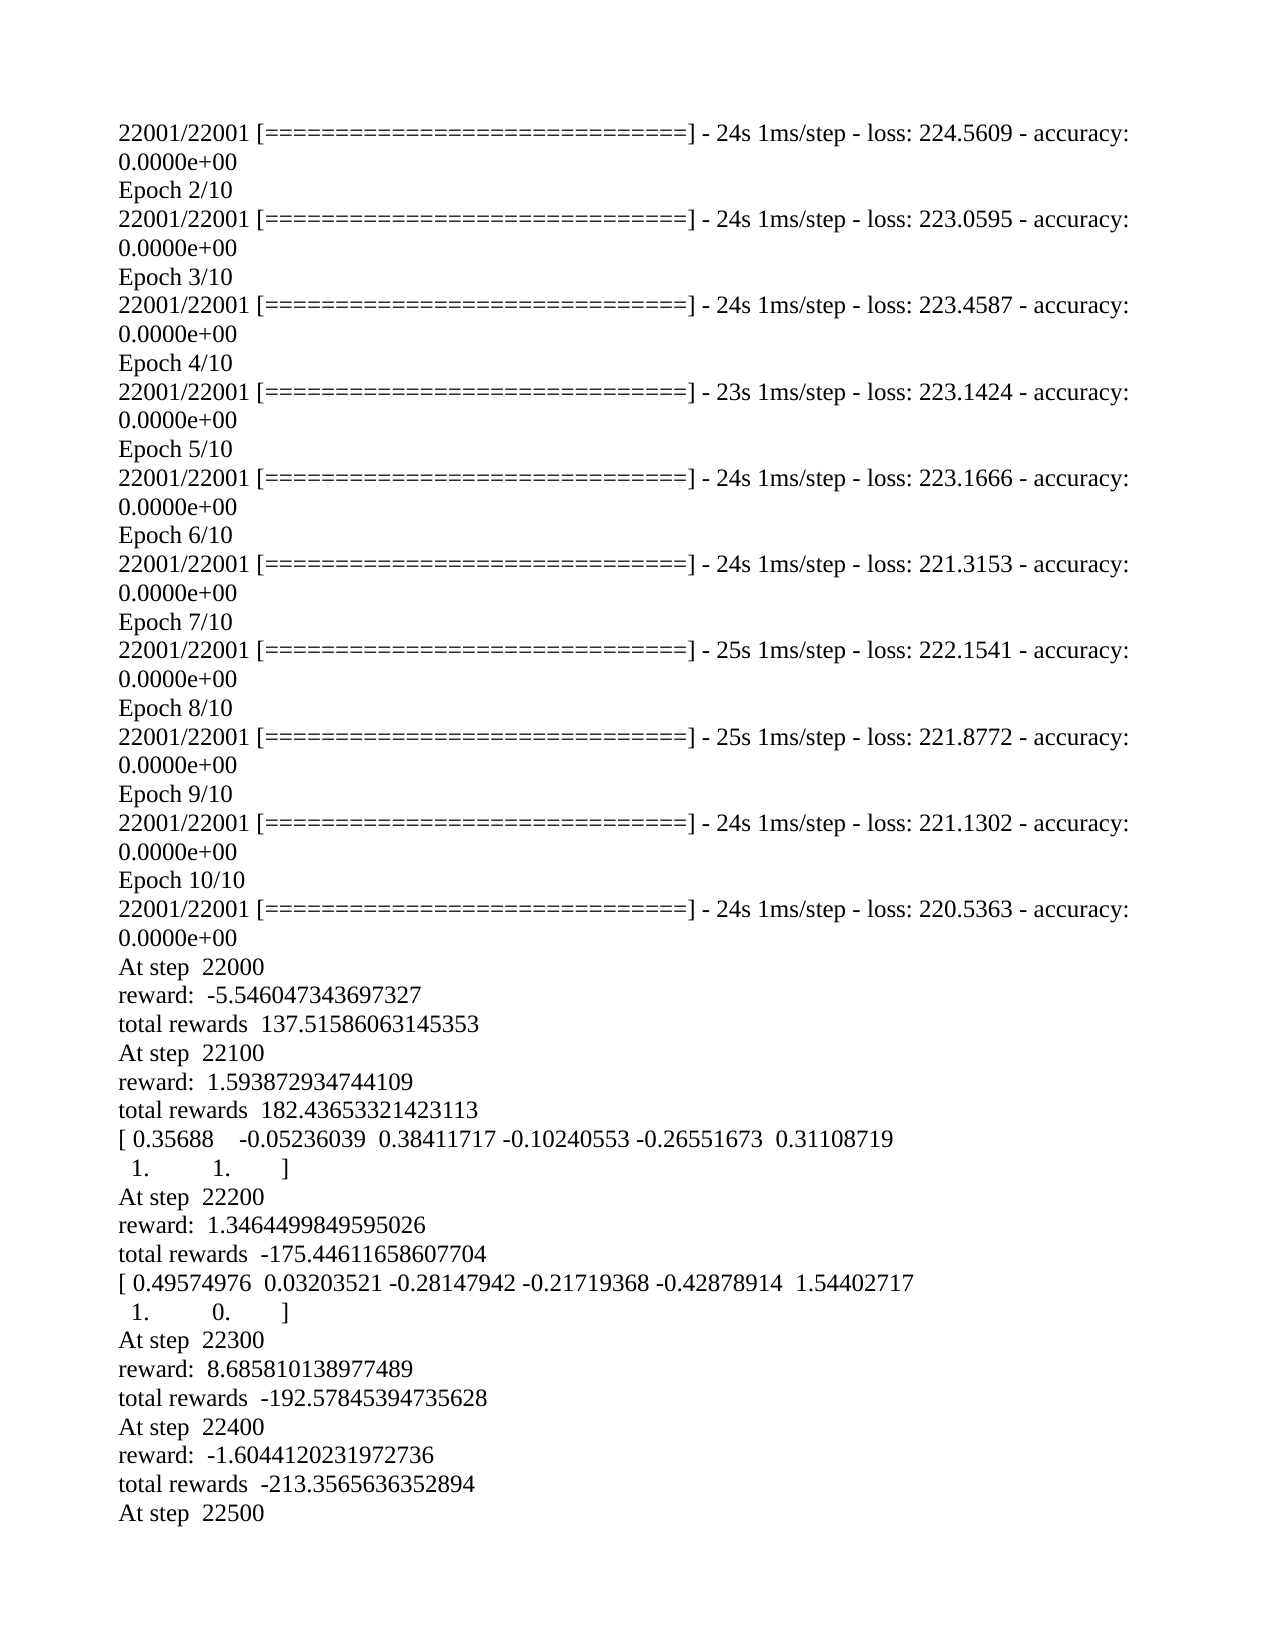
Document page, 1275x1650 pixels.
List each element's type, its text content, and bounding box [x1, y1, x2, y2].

text Epoch 10/10 [118, 866, 1157, 894]
text 22001/22001 [==============================] - 25s 1ms/step - loss: 221.8772 - accuracy: 0.0000e+00 [118, 722, 1157, 779]
text reward: -1.6044120231972736 [118, 1441, 1157, 1469]
text At step 22300 [118, 1326, 1157, 1354]
text reward: 1.3464499849595026 [118, 1211, 1157, 1239]
text Epoch 8/10 [118, 693, 1157, 722]
text 22001/22001 [==============================] - 25s 1ms/step - loss: 222.1541 - accuracy: 0.0000e+00 [118, 636, 1157, 693]
text At step 22400 [118, 1412, 1157, 1441]
text total rewards -192.57845394735628 [118, 1383, 1157, 1412]
text 22001/22001 [==============================] - 24s 1ms/step - loss: 221.3153 - accuracy: 0.0000e+00 [118, 549, 1157, 607]
text Epoch 2/10 [118, 176, 1157, 204]
text reward: 1.593872934744109 [118, 1067, 1157, 1096]
text At step 22100 [118, 1038, 1157, 1067]
text total rewards 137.51586063145353 [118, 1009, 1157, 1038]
text 22001/22001 [==============================] - 24s 1ms/step - loss: 221.1302 - accuracy: 0.0000e+00 [118, 808, 1157, 866]
text reward: -5.546047343697327 [118, 981, 1157, 1009]
text reward: 8.685810138977489 [118, 1354, 1157, 1383]
text [ 0.49574976 0.03203521 -0.28147942 -0.21719368 -0.42878914 1.54402717 [118, 1268, 1157, 1297]
text At step 22000 [118, 952, 1157, 981]
text 22001/22001 [==============================] - 24s 1ms/step - loss: 223.4587 - accuracy: 0.0000e+00 [118, 291, 1157, 348]
text Epoch 3/10 [118, 262, 1157, 291]
text total rewards -175.44611658607704 [118, 1239, 1157, 1268]
text Epoch 5/10 [118, 434, 1157, 463]
text 22001/22001 [==============================] - 24s 1ms/step - loss: 224.5609 - accuracy: 0.0000e+00 [118, 118, 1157, 176]
text total rewards -213.3565636352894 [118, 1469, 1157, 1498]
text 1. 1. ] [118, 1153, 1157, 1182]
text [ 0.35688 -0.05236039 0.38411717 -0.10240553 -0.26551673 0.31108719 [118, 1124, 1157, 1153]
text At step 22200 [118, 1182, 1157, 1211]
text Epoch 4/10 [118, 348, 1157, 377]
text Epoch 6/10 [118, 521, 1157, 549]
text 22001/22001 [==============================] - 24s 1ms/step - loss: 220.5363 - accuracy: 0.0000e+00 [118, 894, 1157, 952]
text At step 22500 [118, 1498, 1157, 1527]
text 22001/22001 [==============================] - 24s 1ms/step - loss: 223.0595 - accuracy: 0.0000e+00 [118, 204, 1157, 262]
text total rewards 182.43653321423113 [118, 1096, 1157, 1124]
text 22001/22001 [==============================] - 23s 1ms/step - loss: 223.1424 - accuracy: 0.0000e+00 [118, 377, 1157, 434]
text Epoch 9/10 [118, 779, 1157, 808]
text Epoch 7/10 [118, 607, 1157, 636]
text 22001/22001 [==============================] - 24s 1ms/step - loss: 223.1666 - accuracy: 0.0000e+00 [118, 463, 1157, 521]
text 1. 0. ] [118, 1297, 1157, 1326]
